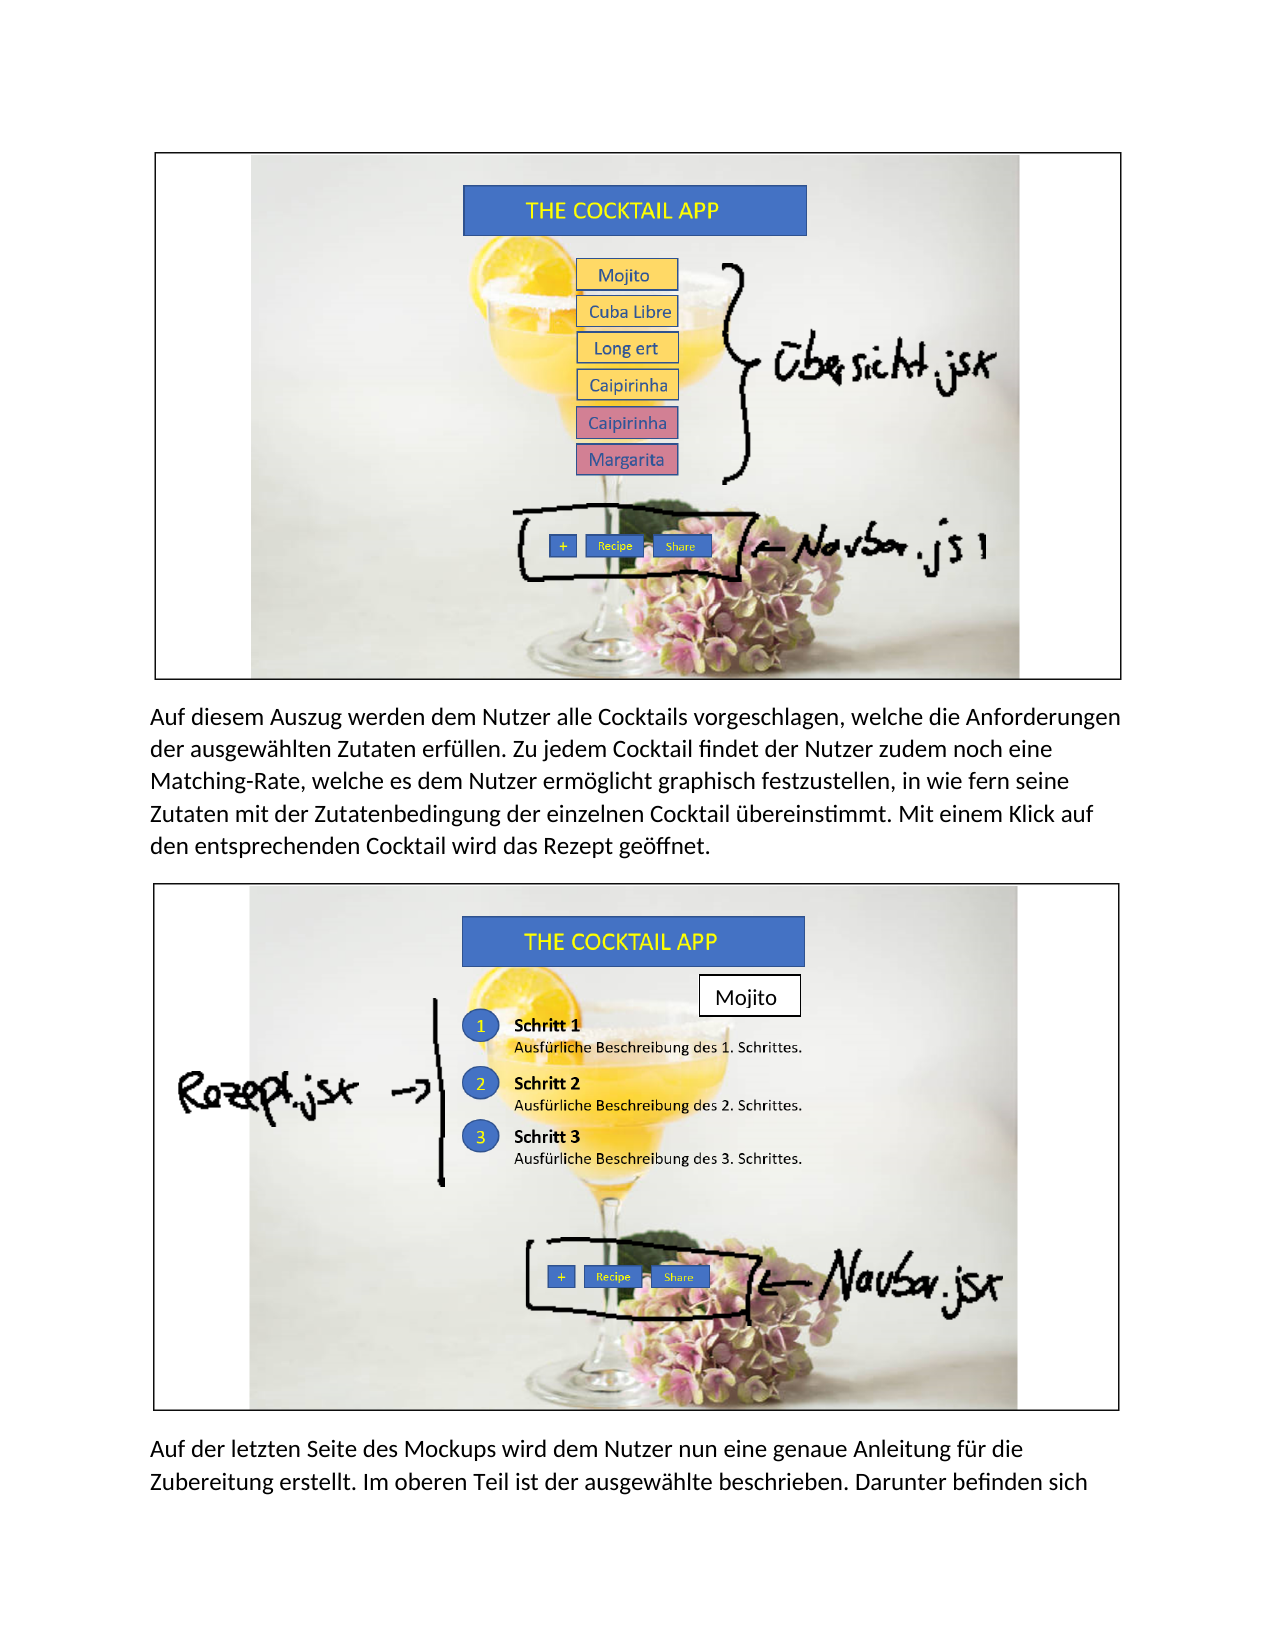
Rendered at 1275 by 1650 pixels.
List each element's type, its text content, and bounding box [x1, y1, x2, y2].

text Auf der letzten Seite des Mockups wird dem Nutzer nun eine genaue Anleitung für die Zubereitung erstellt. Im oberen Teil ist der ausgewählte beschrieben. Darunter befinden sich [150, 1433, 1125, 1496]
text Mojito [715, 983, 785, 1008]
text Auf diesem Auszug werden dem Nutzer alle Cocktails vorgeschlagen, welche die Anforderungen der ausgewählten Zutaten erfüllen. Zu jedem Cocktail findet der Nutzer zudem noch eine Matching-Rate, welche es dem Nutzer ermöglicht graphisch festzustellen, in wie fern seine Zutaten mit der Zutatenbedingung der einzelnen Cocktail übereinstimmt. Mit einem Klick auf den entsprechenden Cocktail wird das Rezept geöffnet. [150, 701, 1125, 861]
